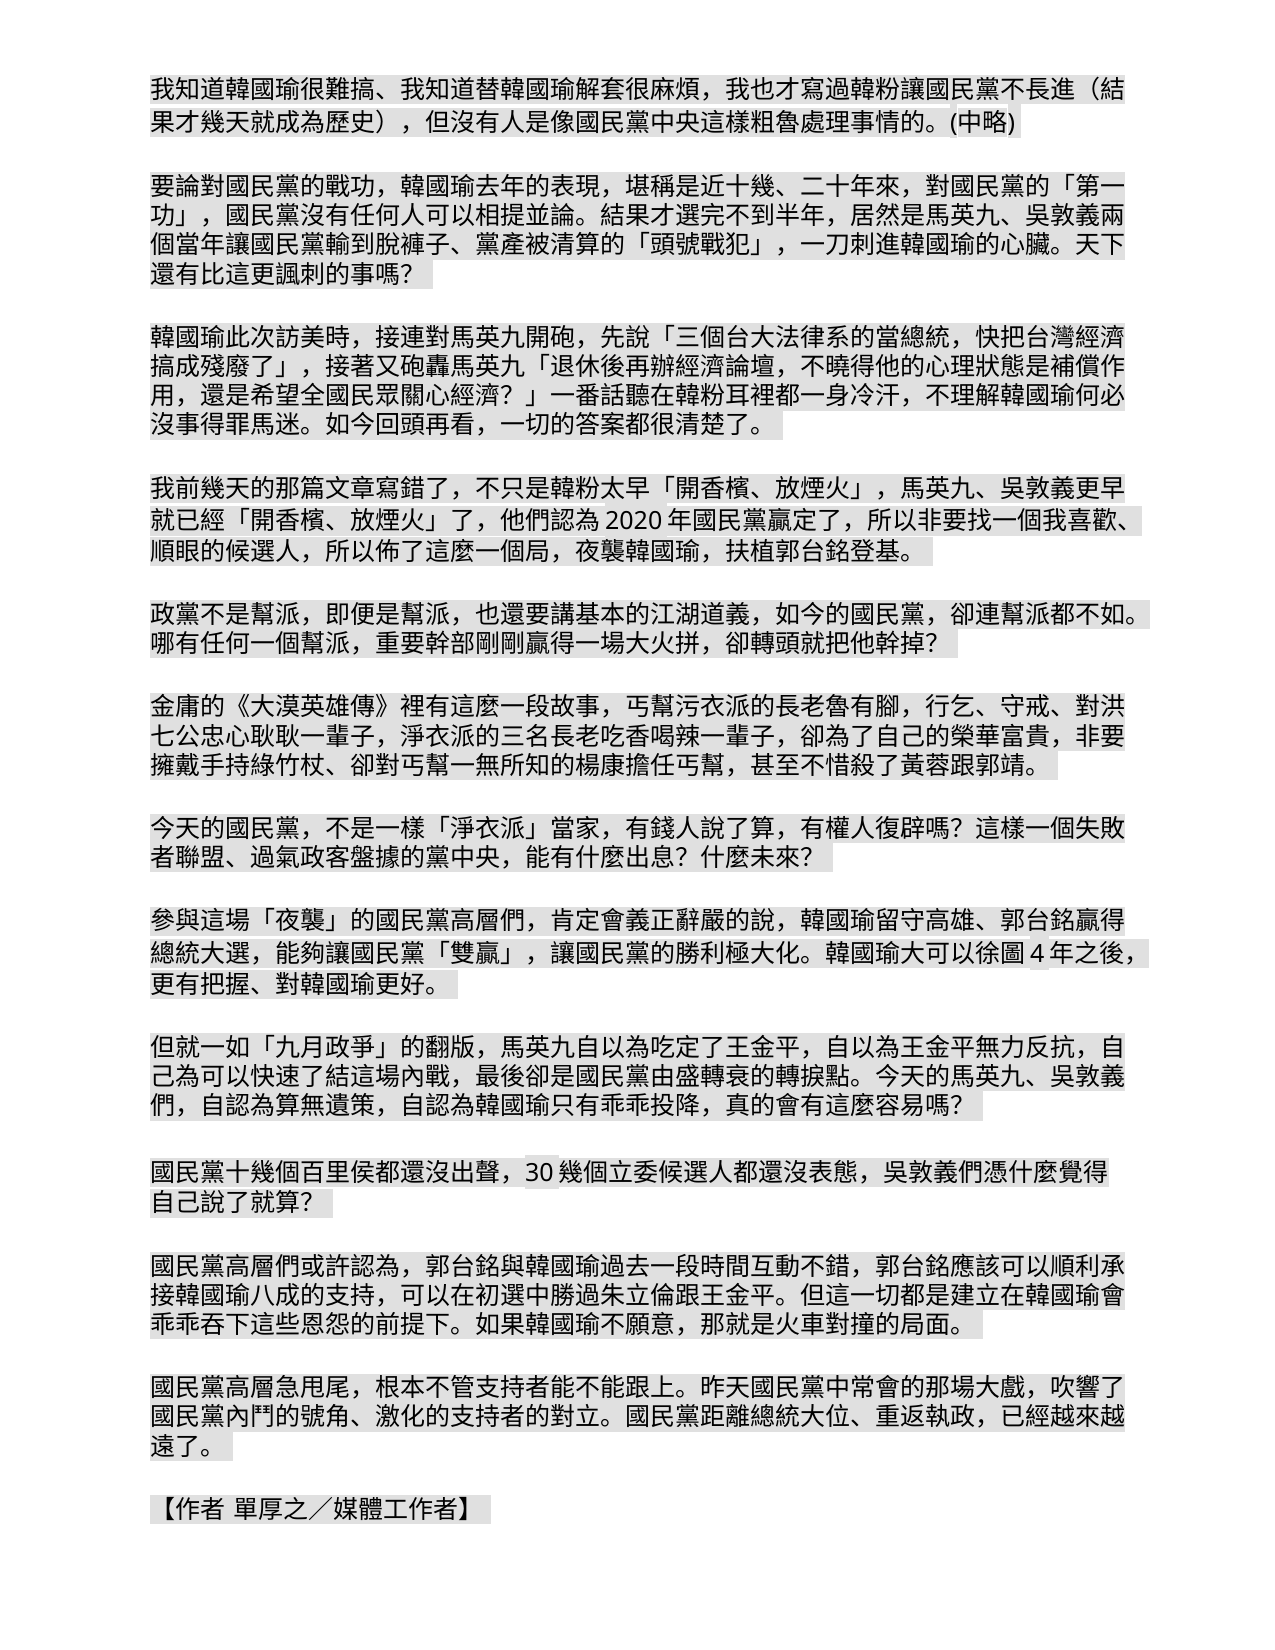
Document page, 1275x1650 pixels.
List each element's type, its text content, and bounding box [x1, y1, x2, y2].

text 卡韓政變(14)：全是鬼扯蛋 陳真 2019. 04. 19. 對於吳敦義和郭台銘偷襲珍珠港，打擊韓流，政變韓國瑜，市面上有各種說法，但是沒有一個是對的，大多荒唐胡扯，比方說什麼吳、郭二人要幫韓國瑜解套 (若要幫韓，需要趁人不在家，偷偷摸摸嗎) 或什麼郭、韓早有默契，什麼強強聯手，要不就說什麼韓要幫誰打誰等等等，全是鬼扯蛋。 一般人或一般名嘴，對於政治所知不多，隨口瞎掰一通，可以想像，但是政治中人卻個個是精算師，不可能如此幼稚愚蠢，他們顯然都在裝蒜，藉機助郭聲勢。 比方說，人渣黨裏裏外外一堆人現在假裝叫苦連天，說什麼來了一個更厲害的郭台銘，這下民進黨慘了云云，故意胡說八道一通，其實人渣黨上上下下歡欣鼓舞，政權保衛戰有希望了！私下都已經在放鞭炮慶祝了不是嗎？根本掩不住的興奮。因為，只要擊垮韓流，民進黨很可能就又能繼續大撈特撈好幾年了。 要打郭台銘太容易了，民進黨讓他一隻手一條腿都能打得贏，因為郭太弱了，全身上下是打擊點，婦女票、年輕票、農漁民票、勞工票及企業票、老年本省票等等等，根本都不會支持郭台銘，他憑什麼跟人家選呢？ 不過，選舉勝負不是我想說的，畢竟選舉花招百出，媒體極易操弄，誰輸誰贏沒有個必然結果。 在市面上各種有意無意的無數言論中，卡韓卻只有極少數人提起，如底下這一位單厚之。他寫得不錯，但他還是搞錯了對象。馬英九沒有厲害到能夠搞出這一齣卡韓政變，郝龍斌也是，他們連配角都稱不上，頂多算是跑龍套；吳敦義和王金平的戲份要多上許多。但是，真正的政變主角當然不是單一個人，而是至少有三股力量： 一是美國及其藍綠代理人，二是國民黨內以吳敦義和王金平為首的舊勢力及馬系郝系朱系等共同聯手，三是民進黨。被政變的不只是韓國瑜，而是韓流，更精確地說，是一股迅速崛起的親中民意。 我從未見過台灣政治曾經如此 "團結"，島內外各方勢力竟然如此有志一同地打擊同一個目標：韓流！ 底下還有一篇所謂 "境外勢力" 干預台灣選舉的文章。這類美國言論非常多，而且裏應外合，島內也同樣有很多這類抹紅言論，要不就是裝模作樣說些什麼韓流是民粹，危害民主，傷害少數族群等等，完全不知所云，但其目的卻昭然若揭，就是島內外聯手一起打死韓國瑜，消滅韓流，摧毀一切親中或僅僅只是 "近" 中的可能性。 你看，美國新聞網站「華盛頓自由燈塔」竟然說韓國瑜做為一個總統候選人，"將嚴重威脅美國利益"。你想，美國能夠容許任何人 "嚴重傷害美國利益" 嗎？誰才是消滅具有親中或近中疑慮的韓流的真正操盤者，這還用說嗎？ 我講這些，不是什麼陰謀論 (我沒有那種心靈和品味)，也不是什麼高超不凡的政治洞見，這只是島內政治長年以來的基本ABC。政治上，誰對美國有可能不利或無法掌控，誰就會倒霉，誰就會失勢，誰就會遭到各種形式的懲罰與圍堵；就連一個小小的台大校長一職，也不可能容許家犬以外的人擔任。韓國瑜跑去美國，故意講些什麼 "國防靠美國"、"反對一國兩制" 的傻話，企圖取得美國信任，但美國又不是白癡，他難道會蠢到真不知道你對大陸的真實心意。 總之，先有了這樣一個具有戰略決策性力量的外部因素，然後 "才有" 較低層次的島內權力鬥爭因素。 就島內來說，韓國瑜向來不諱言他對國民黨大老們的極度厭惡，不但不諱言，而且往往把話講得非常難聽，口不擇言，公開指責這些大老們全活在雲端，整天玩權弄錢搞人事，就像詐騙集團一樣，只顧一己之私，對百姓死活從來不聞不問，從不放心上。韓的崛起，事實上也就是對於國民黨既有的權力結構的一項全面性政變。 韓過去出身軍系，後來不見容於黨內各派系，淪為雲林地方山頭底下的一個小弟。但他至少在廉潔這一點上，出污泥而不染。他的崛起，受惠於以王金平為首的地方勢力，也就是所謂舊國民黨。但他宛如奇蹟一般的迅速崛起，卻直接打擊了國民黨內幾乎所有派系或政治勢力固若金湯的利益。你想，國民黨內這些老賊老狐狸們有可能會束手就擒乖乖就範嗎？當然完完全全不可能。 我盡可能用粗淺冗贅語言，想把意思說得更淺顯一些，但我不知道大家聽懂不懂我在說什麼。台灣政治有個根本問題就是：人民對於政治之理解，與事實真相往往相去太遠，甚至是非黑白完全相反，可以說是完全被蒙蔽。當然，這一部份是因為媒體之誤導，一部份則是一般人其實不曾真正看待政治的嚴肅性，從未仔細觀察，深思熟慮，而是把政治當成一種彷彿茶餘飯後的娛樂，當成一種與我無甚關連的身外事。Noam Chomsky說得對，他說：一般人連規則那麼複雜的足球賽都看得懂，卻無法理解一點都不困難的國際局勢？有可能嗎？這其實只是意味著人們始終不曾嚴肅看待政治。 寫所謂艱難的抽象思維很容易，就像完成一道數學式子那樣，簡潔迅速不費神。但是，寫普通常識卻很難，因為一個東西如此明明白白在眼前，而你卻還得想辦法去證明它的存在給大家看。這太難了。寫起來總是又臭又長。 ============== 夜襲韓國瑜，吹響了國民黨內鬥的號角 美麗島電子報 2019年4月19日 韓國瑜應該從來沒有想到，自己居然有被「夜襲」的一天。自己的黨主席趁著「夜色茫茫、星月無光」，做好了所有的布局；自己還沒有回國，就已經「信號一響、信號一亮」，同志們展開閃電攻擊，鑽向自己的心臟。 媒體報導，郭台銘參選的這一局，是前總統馬英九、國民黨副主席郝龍斌共同促成，由吳敦義親自出面幫郭台銘的黨員資格解套。在韓國瑜返國之前宣布、落地之前抵定，自然也是計畫的一部份。 雖然媒體不斷報導韓國瑜選總統，但藍營支持者對於韓國瑜本人是否有意願，一直有兩派不同的看法。一是認為韓國瑜從沒把話講死，其實就是有意願，只是要等國民黨中央幫忙解套。另一派則認為，韓國瑜其實並不想選，郭董出來其實是幫韓國瑜解套，可以順理成章卸下肩頭的擔子，對韓粉們也有交代。 從前者的角度來看，殺出一個郭台銘，目的就是「卡韓」，趁著韓國瑜不在國內的時候突襲。換做後者的角度，如果真是國民黨高層、韓國瑜、郭台銘都希望看到的結局，又何必趁著韓國瑜出國的時候做呢？如果韓國瑜人在國內，這齣戲不是可以更華麗、更有票房？ 趁著韓國瑜不在的時候出手，就是要讓你根本沒有還手的餘地。一如2013年的「九月政爭」，趁著王金平出國嫁女兒的時候，開記者會指責他關說，要讓他回國時就死無葬生之地。 人前手牽手、背後下重手。這時候，就不禁又讓人想起韓國瑜小編王律涵的那句話，「你們這些大人有多噁心」！ 我知道韓國瑜很難搞、我知道替韓國瑜解套很麻煩，我也才寫過韓粉讓國民黨不長進（結果才幾天就成為歷史），但沒有人是像國民黨中央這樣粗魯處理事情的。(中略) 要論對國民黨的戰功，韓國瑜去年的表現，堪稱是近十幾、二十年來，對國民黨的「第一功」，國民黨沒有任何人可以相提並論。結果才選完不到半年，居然是馬英九、吳敦義兩個當年讓國民黨輸到脫褲子、黨產被清算的「頭號戰犯」，一刀刺進韓國瑜的心臟。天下還有比這更諷刺的事嗎？ 韓國瑜此次訪美時，接連對馬英九開砲，先說「三個台大法律系的當總統，快把台灣經濟搞成殘廢了」，接著又砲轟馬英九「退休後再辦經濟論壇，不曉得他的心理狀態是補償作用，還是希望全國民眾關心經濟？」一番話聽在韓粉耳裡都一身冷汗，不理解韓國瑜何必沒事得罪馬迷。如今回頭再看，一切的答案都很清楚了。 我前幾天的那篇文章寫錯了，不只是韓粉太早「開香檳、放煙火」，馬英九、吳敦義更早就已經「開香檳、放煙火」了，他們認為2020年國民黨贏定了，所以非要找一個我喜歡、順眼的候選人，所以佈了這麼一個局，夜襲韓國瑜，扶植郭台銘登基。 政黨不是幫派，即便是幫派，也還要講基本的江湖道義，如今的國民黨，卻連幫派都不如。哪有任何一個幫派，重要幹部剛剛贏得一場大火拼，卻轉頭就把他幹掉？ 金庸的《大漠英雄傳》裡有這麼一段故事，丐幫污衣派的長老魯有腳，行乞、守戒、對洪七公忠心耿耿一輩子，淨衣派的三名長老吃香喝辣一輩子，卻為了自己的榮華富貴，非要擁戴手持綠竹杖、卻對丐幫一無所知的楊康擔任丐幫，甚至不惜殺了黃蓉跟郭靖。 今天的國民黨，不是一樣「淨衣派」當家，有錢人說了算，有權人復辟嗎？這樣一個失敗者聯盟、過氣政客盤據的黨中央，能有什麼出息？什麼未來？ 參與這場「夜襲」的國民黨高層們，肯定會義正辭嚴的說，韓國瑜留守高雄、郭台銘贏得總統大選，能夠讓國民黨「雙贏」，讓國民黨的勝利極大化。韓國瑜大可以徐圖4年之後，更有把握、對韓國瑜更好。 但就一如「九月政爭」的翻版，馬英九自以為吃定了王金平，自以為王金平無力反抗，自己為可以快速了結這場內戰，最後卻是國民黨由盛轉衰的轉捩點。今天的馬英九、吳敦義們，自認為算無遺策，自認為韓國瑜只有乖乖投降，真的會有這麼容易嗎？ 國民黨十幾個百里侯都還沒出聲，30幾個立委候選人都還沒表態，吳敦義們憑什麼覺得自己說了就算？ 國民黨高層們或許認為，郭台銘與韓國瑜過去一段時間互動不錯，郭台銘應該可以順利承接韓國瑜八成的支持，可以在初選中勝過朱立倫跟王金平。但這一切都是建立在韓國瑜會乖乖吞下這些恩怨的前提下。如果韓國瑜不願意，那就是火車對撞的局面。 國民黨高層急甩尾，根本不管支持者能不能跟上。昨天國民黨中常會的那場大戲，吹響了國民黨內鬥的號角、激化的支持者的對立。國民黨距離總統大位、重返執政，已經越來越遠了。 【作者 單厚之／媒體工作者】 ================ 美國認證！美媒指韓國瑜、柯文哲危險親中 三立新聞網 2019. 04. 13. 藍綠兩黨還在為了2020總統大選喬不定人選，美國新聞網站「華盛頓自由燈塔」已經提出幾項隱憂。指出危險親中的總統候選人，將嚴重威脅美國利益。華盛頓自由燈塔的新聞編輯克里格曼，日前以「為何台灣的總統選舉如此攸關重大（Why Taiwan's Presidential Election Is so Crucial）」為題，表示2020年的台灣總統大選結果不但會牽動兩岸關係，也攸關美國利益，親北京的台灣領導人將嚴重威脅美國利益。 「對北京熱情蠢到最高點」美媒點名韓國瑜、柯文哲危險親中。（圖／柯文哲、韓國瑜資料組合圖） 據《中央社》報導，克里格曼指出，一旦親中候選人勝出，北京將更大膽對台灣施壓，進而關係到美國的利益。並特別提及2位潛在的總統候選人，因他們傾向「親中遠美」。這兩位就是國民黨籍的韓國瑜和無黨籍的柯文哲。克里格曼指出，韓國瑜對中國特別「友善」，且曾形容台灣和中國的關係是「指腹為婚」。克里格曼寫道，或許韓國瑜沒注意到台灣民眾對主權的渴望，以及中國威脅以武力統一台灣。 [150, 75, 1125, 1558]
